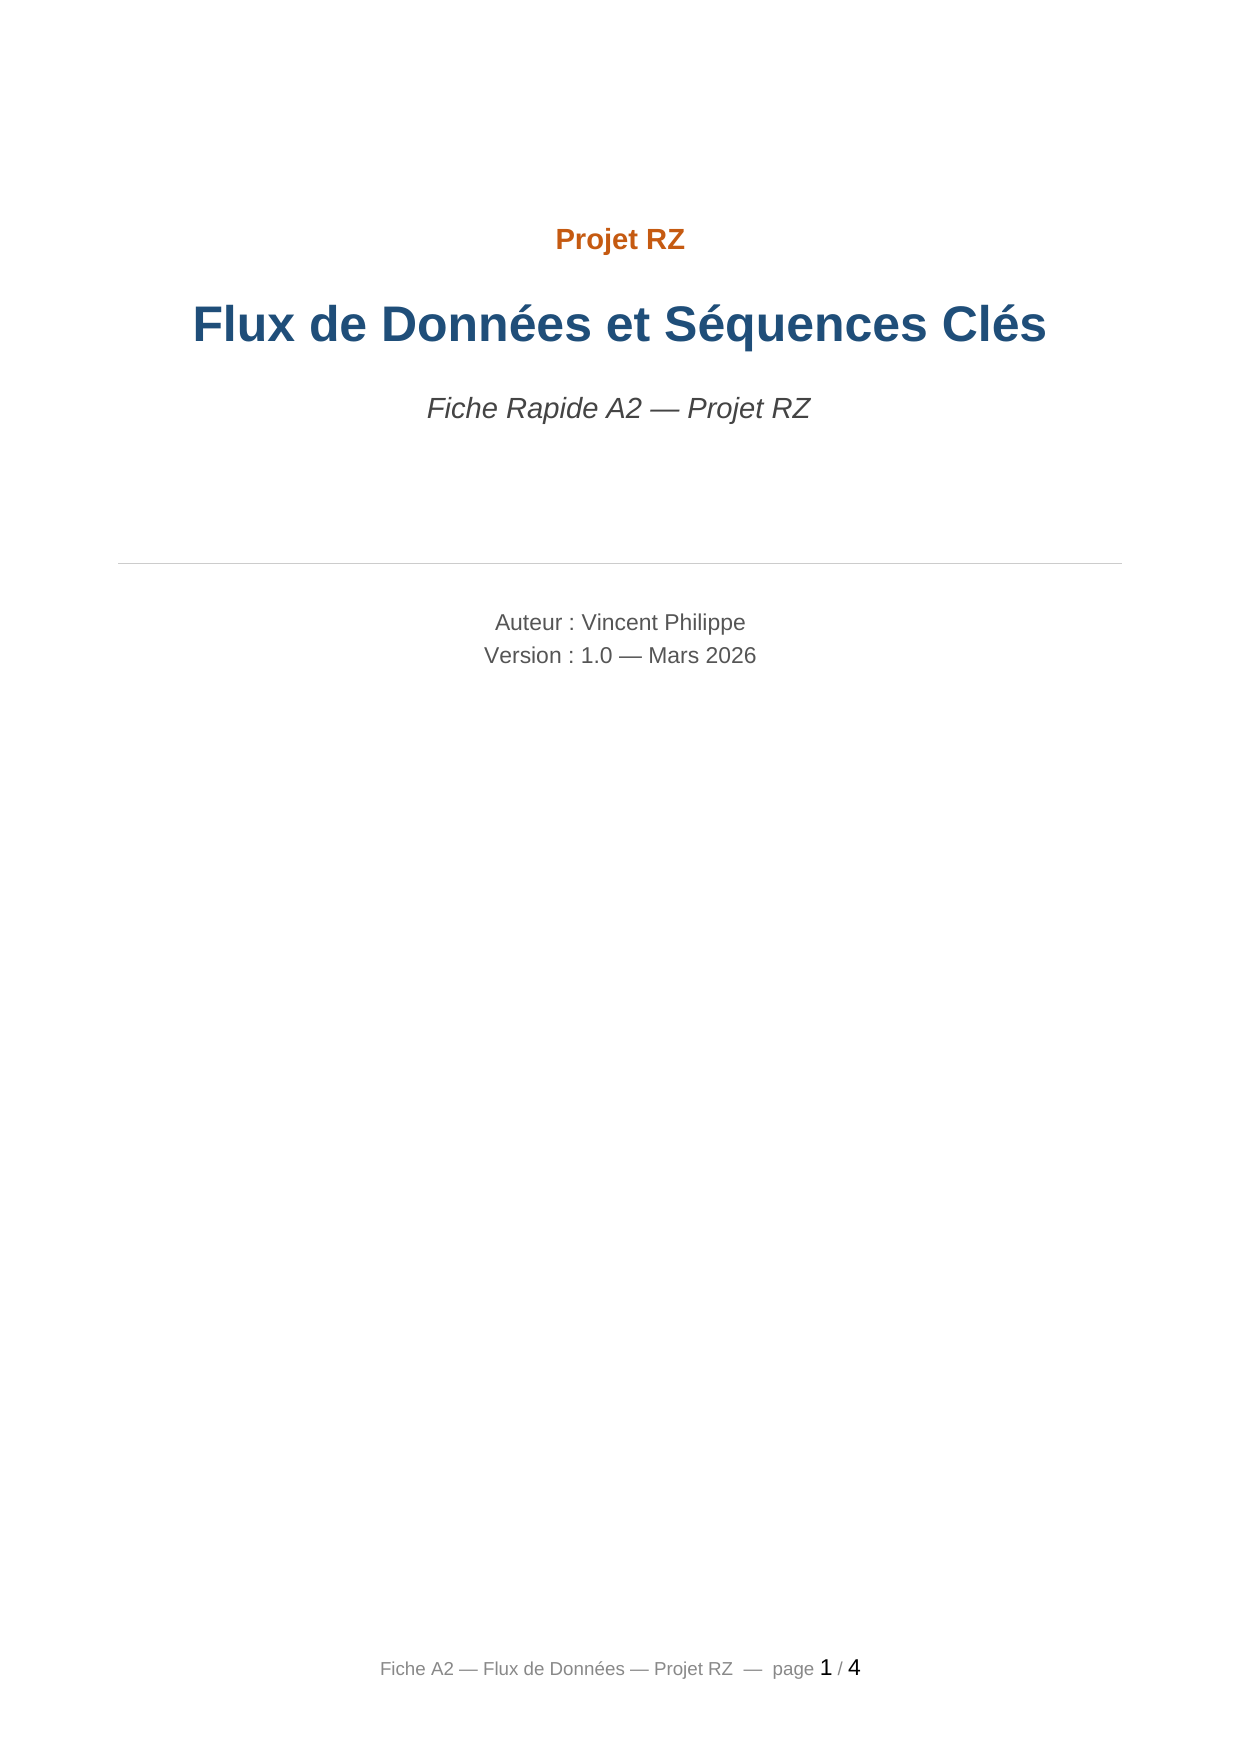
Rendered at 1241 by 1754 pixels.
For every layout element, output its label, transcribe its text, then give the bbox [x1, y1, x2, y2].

text Auteur : Vincent Philippe [118, 609, 1122, 636]
text Flux de Données et Séquences Clés [118, 294, 1122, 352]
text Version : 1.0 — Mars 2026 [118, 642, 1122, 668]
text Fiche Rapide A2 — Projet RZ [118, 391, 1122, 424]
text Projet RZ [118, 222, 1122, 256]
